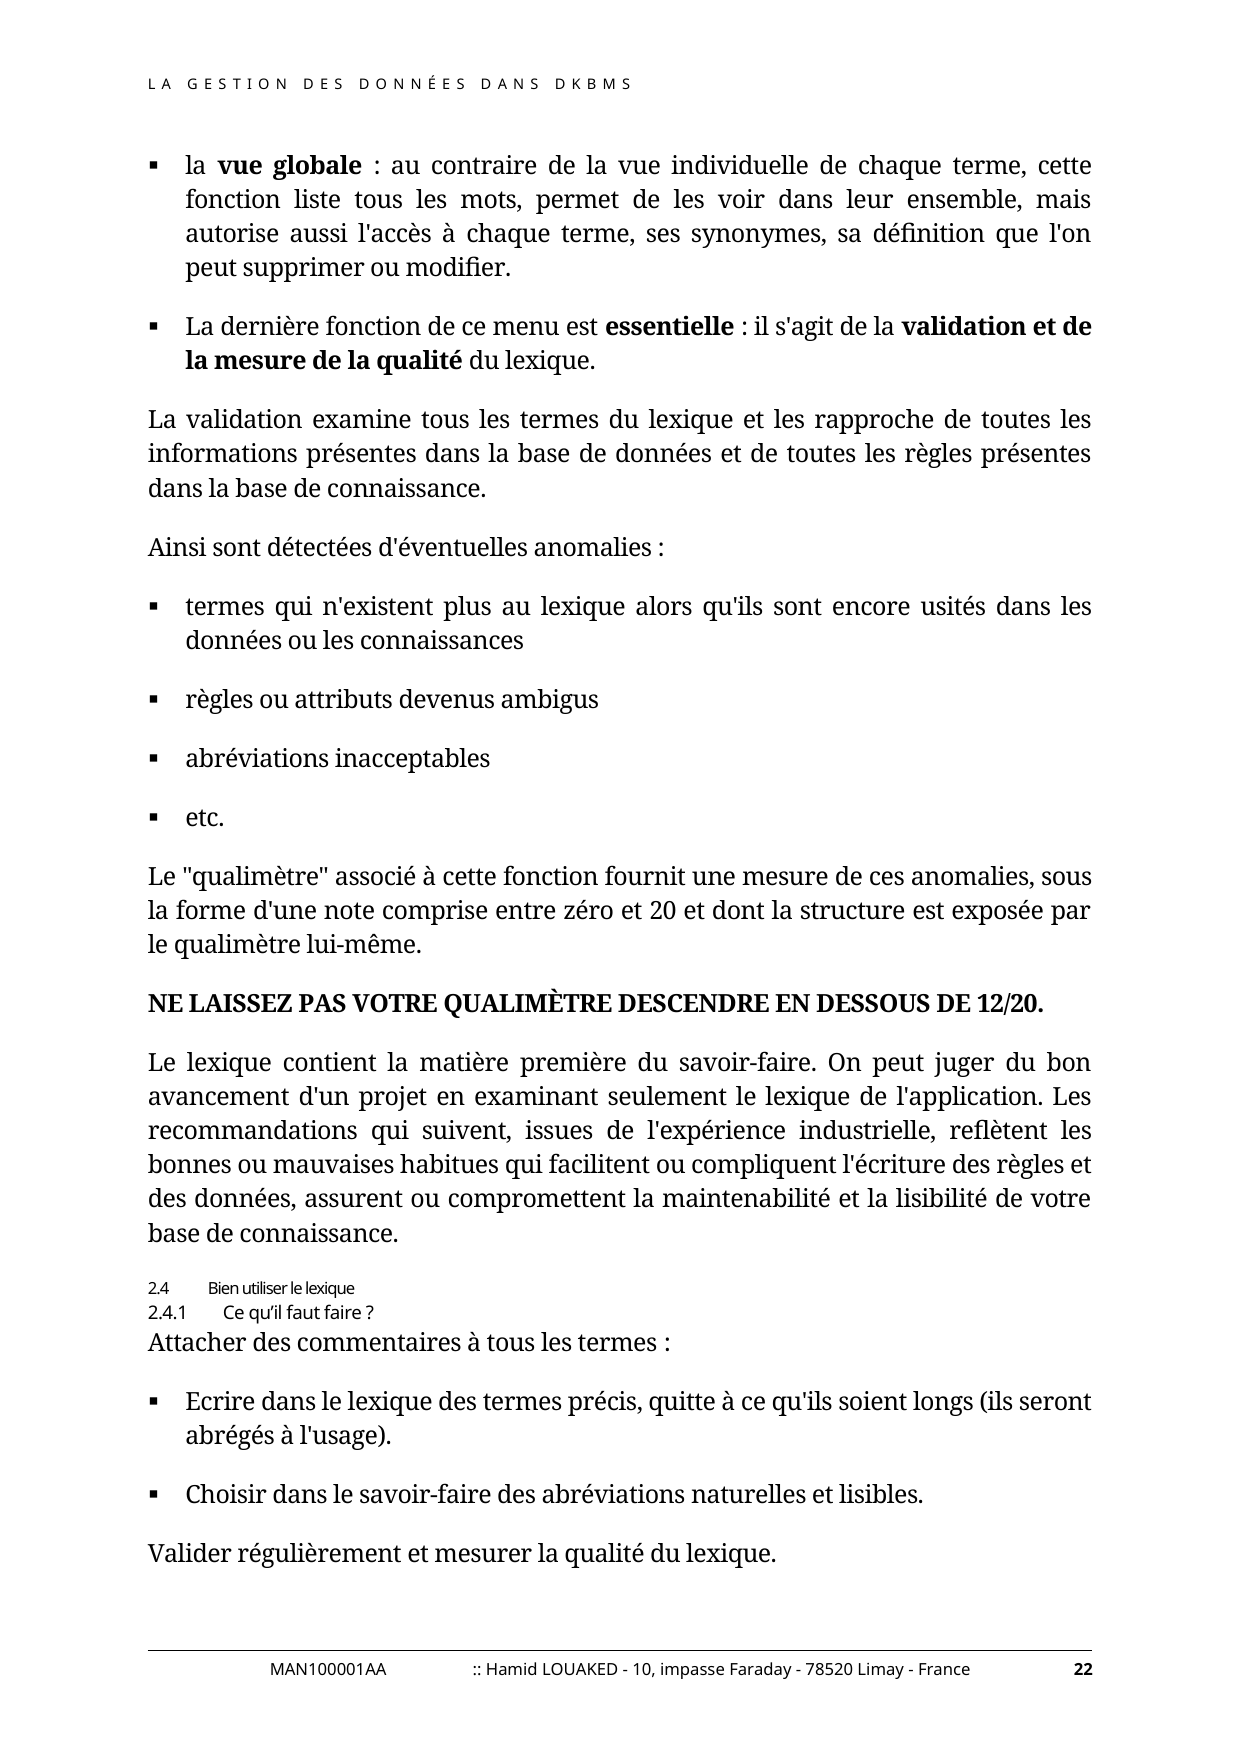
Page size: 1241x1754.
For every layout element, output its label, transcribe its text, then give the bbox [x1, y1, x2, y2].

text Valider régulièrement et mesurer la qualité du lexique. [148, 1536, 1092, 1570]
list règles ou attributs devenus ambigus [148, 681, 1092, 716]
text Le "qualimètre" associé à cette fonction fournit une mesure de ces anomalies, sous la forme d'une note comprise entre zéro et 20 et dont la structure est exposée par le qualimètre lui-même. [148, 859, 1092, 961]
list termes qui n'existent plus au lexique alors qu'ils sont encore usités dans les données ou les connaissances [148, 588, 1092, 656]
list Choisir dans le savoir-faire des abréviations naturelles et lisibles. [148, 1477, 1092, 1511]
list la vue globale : au contraire de la vue individuelle de chaque terme, cette fonction liste tous les mots, permet de les voir dans leur ensemble, mais autorise aussi l'accès à chaque terme, ses synonymes, sa définition que l'on peut supprimer ou modifier. [148, 148, 1092, 284]
list abréviations inacceptables [148, 741, 1092, 774]
text La validation examine tous les termes du lexique et les rapproche de toutes les informations présentes dans la base de données et de toutes les règles présentes dans la base de connaissance. [148, 402, 1092, 504]
text Le lexique contient la matière première du savoir-faire. On peut juger du bon avancement d'un projet en examinant seulement le lexique de l'application. Les recommandations qui suivent, issues de l'expérience industrielle, reflètent les bonnes ou mauvaises habitues qui facilitent ou compliquent l'écriture des règles et des données, assurent ou compromettent la maintenabilité et la lisibilité de votre base de connaissance. [148, 1045, 1092, 1249]
list La dernière fonction de ce menu est essentielle : il s'agit de la validation et de la mesure de la qualité du lexique. [148, 309, 1092, 377]
text Ainsi sont détectées d'éventuelles anomalies : [148, 529, 1092, 563]
text NE LAISSEZ PAS VOTRE QUALIMÈTRE DESCENDRE EN DESSOUS DE 12/20. [148, 986, 1092, 1020]
subtitle Ce qu’il faut faire ? [148, 1299, 1092, 1325]
text Attacher des commentaires à tous les termes : [148, 1325, 1092, 1359]
subtitle Bien utiliser le lexique [148, 1274, 1092, 1299]
list etc. [148, 799, 1092, 834]
list Ecrire dans le lexique des termes précis, quitte à ce qu'ils soient longs (ils seront abrégés à l'usage). [148, 1384, 1092, 1452]
